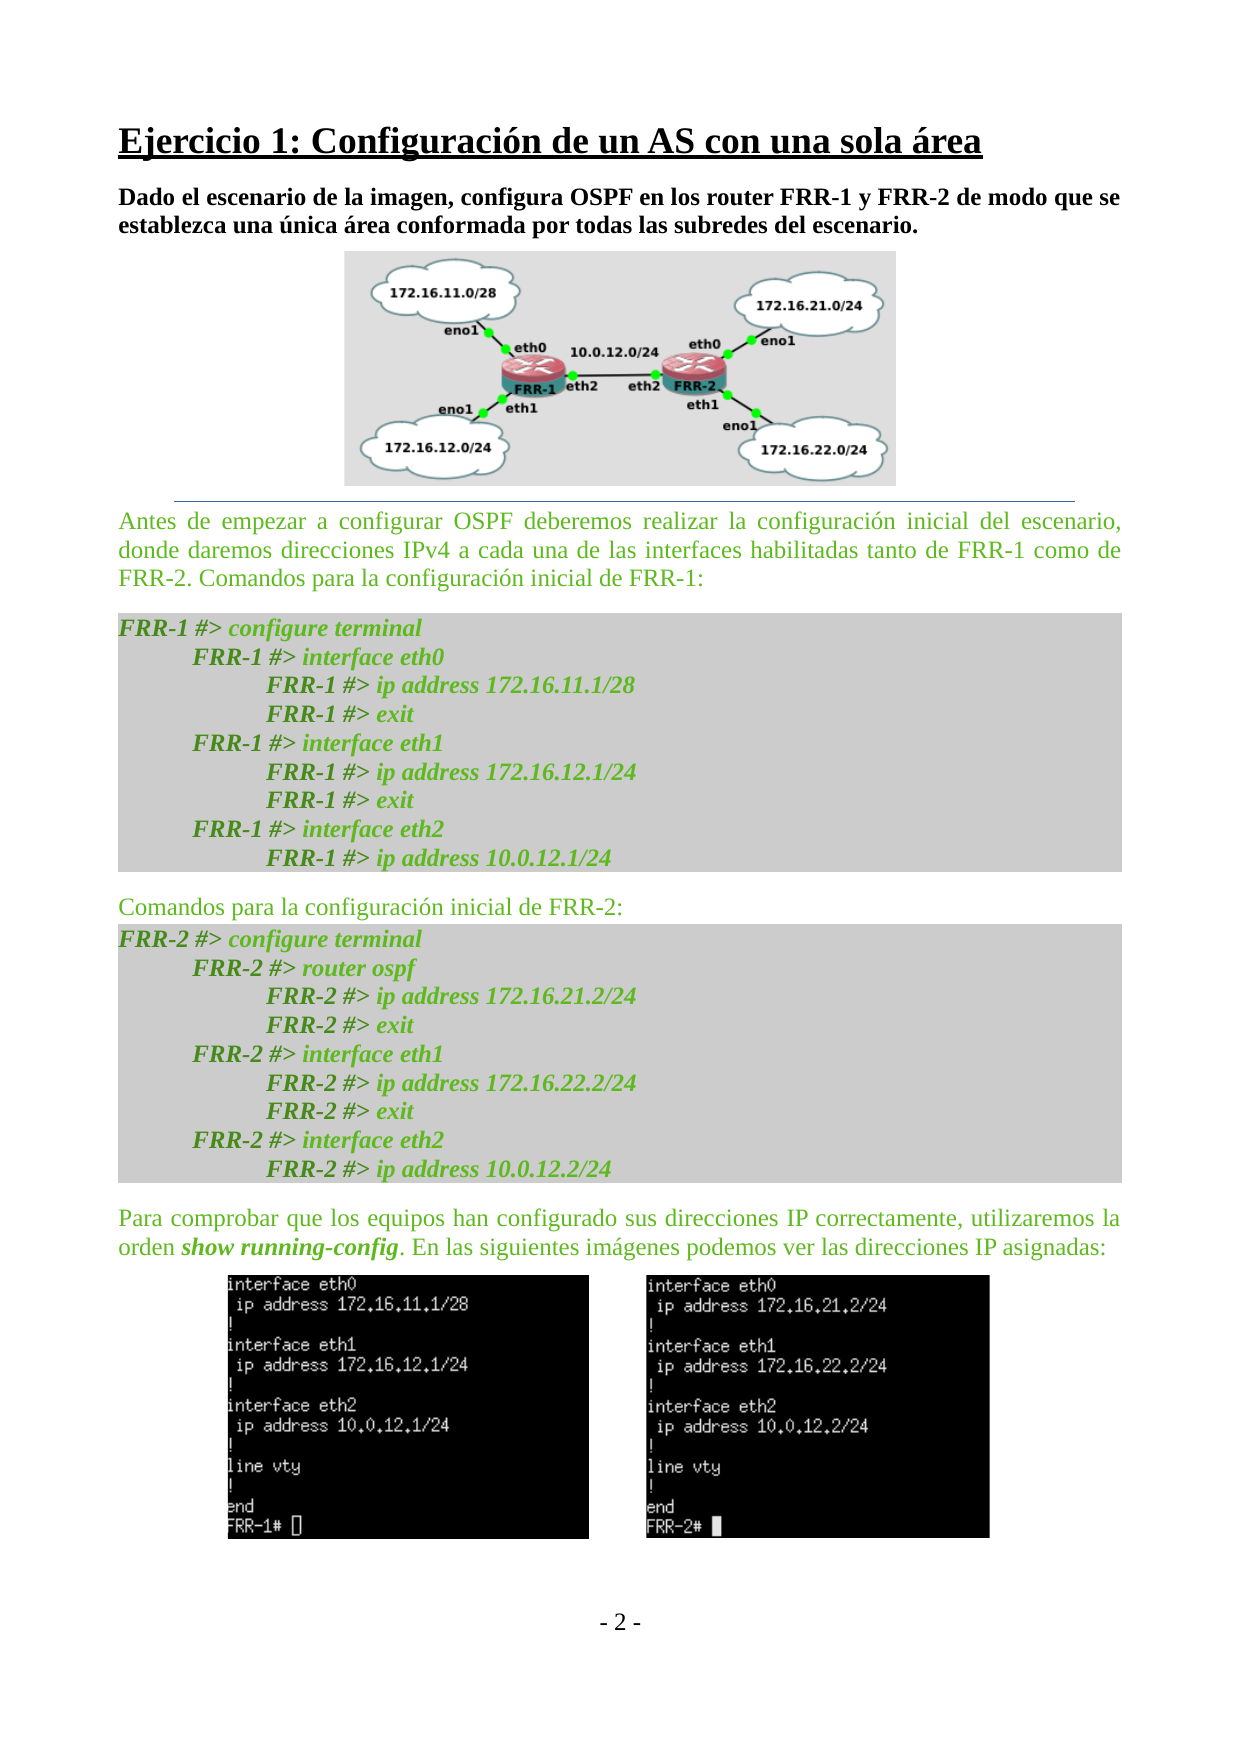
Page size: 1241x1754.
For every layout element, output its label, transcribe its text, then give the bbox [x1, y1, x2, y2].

picture [344, 251, 896, 486]
text FRR-1 #> configure terminal [118, 613, 1122, 642]
text FRR-2 #> exit [118, 1010, 1122, 1039]
text FRR-1 #> interface eth1 [118, 728, 1122, 757]
text FRR-1 #> exit [118, 699, 1122, 728]
text Comandos para la configuración inicial de FRR-2: [118, 892, 1122, 921]
text FRR-1 #> ip address 172.16.12.1/24 [118, 757, 1122, 785]
text FRR-2 #> ip address 172.16.22.2/24 [118, 1068, 1122, 1096]
text FRR-1 #> interface eth0 [118, 642, 1122, 670]
text FRR-1 #> exit [118, 785, 1122, 814]
text Dado el escenario de la imagen, configura OSPF en los router FRR-1 y FRR-2 de modo que se establezca una única área conformada por todas las subredes del escenario. [118, 182, 1122, 239]
text Antes de empezar a configurar OSPF deberemos realizar la configuración inicial del escenario, donde daremos direcciones IPv4 a cada una de las interfaces habilitadas tanto de FRR-1 como de FRR-2. Comandos para la configuración inicial de FRR-1: [118, 260, 1122, 592]
text FRR-1 #> interface eth2 [118, 814, 1122, 843]
text FRR-2 #> interface eth1 [118, 1039, 1122, 1068]
text FRR-2 #> ip address 10.0.12.2/24 [118, 1154, 1122, 1183]
text FRR-2 #> ip address 172.16.21.2/24 [118, 981, 1122, 1010]
picture [227, 1275, 589, 1539]
text FRR-1 #> ip address 172.16.11.1/28 [118, 670, 1122, 699]
text FRR-2 #> exit [118, 1096, 1122, 1125]
text FRR-1 #> ip address 10.0.12.1/24 [118, 843, 1122, 872]
picture [646, 1275, 990, 1538]
text FRR-2 #> configure terminal [118, 924, 1122, 953]
text Ejercicio 1: Configuración de un AS con una sola área [118, 118, 1122, 161]
text FRR-2 #> interface eth2 [118, 1125, 1122, 1154]
text Para comprobar que los equipos han configurado sus direcciones IP correctamente, utilizaremos la orden show running-config. En las siguientes imágenes podemos ver las direcciones IP asignadas: [118, 1203, 1122, 1261]
text FRR-2 #> router ospf [118, 953, 1122, 981]
